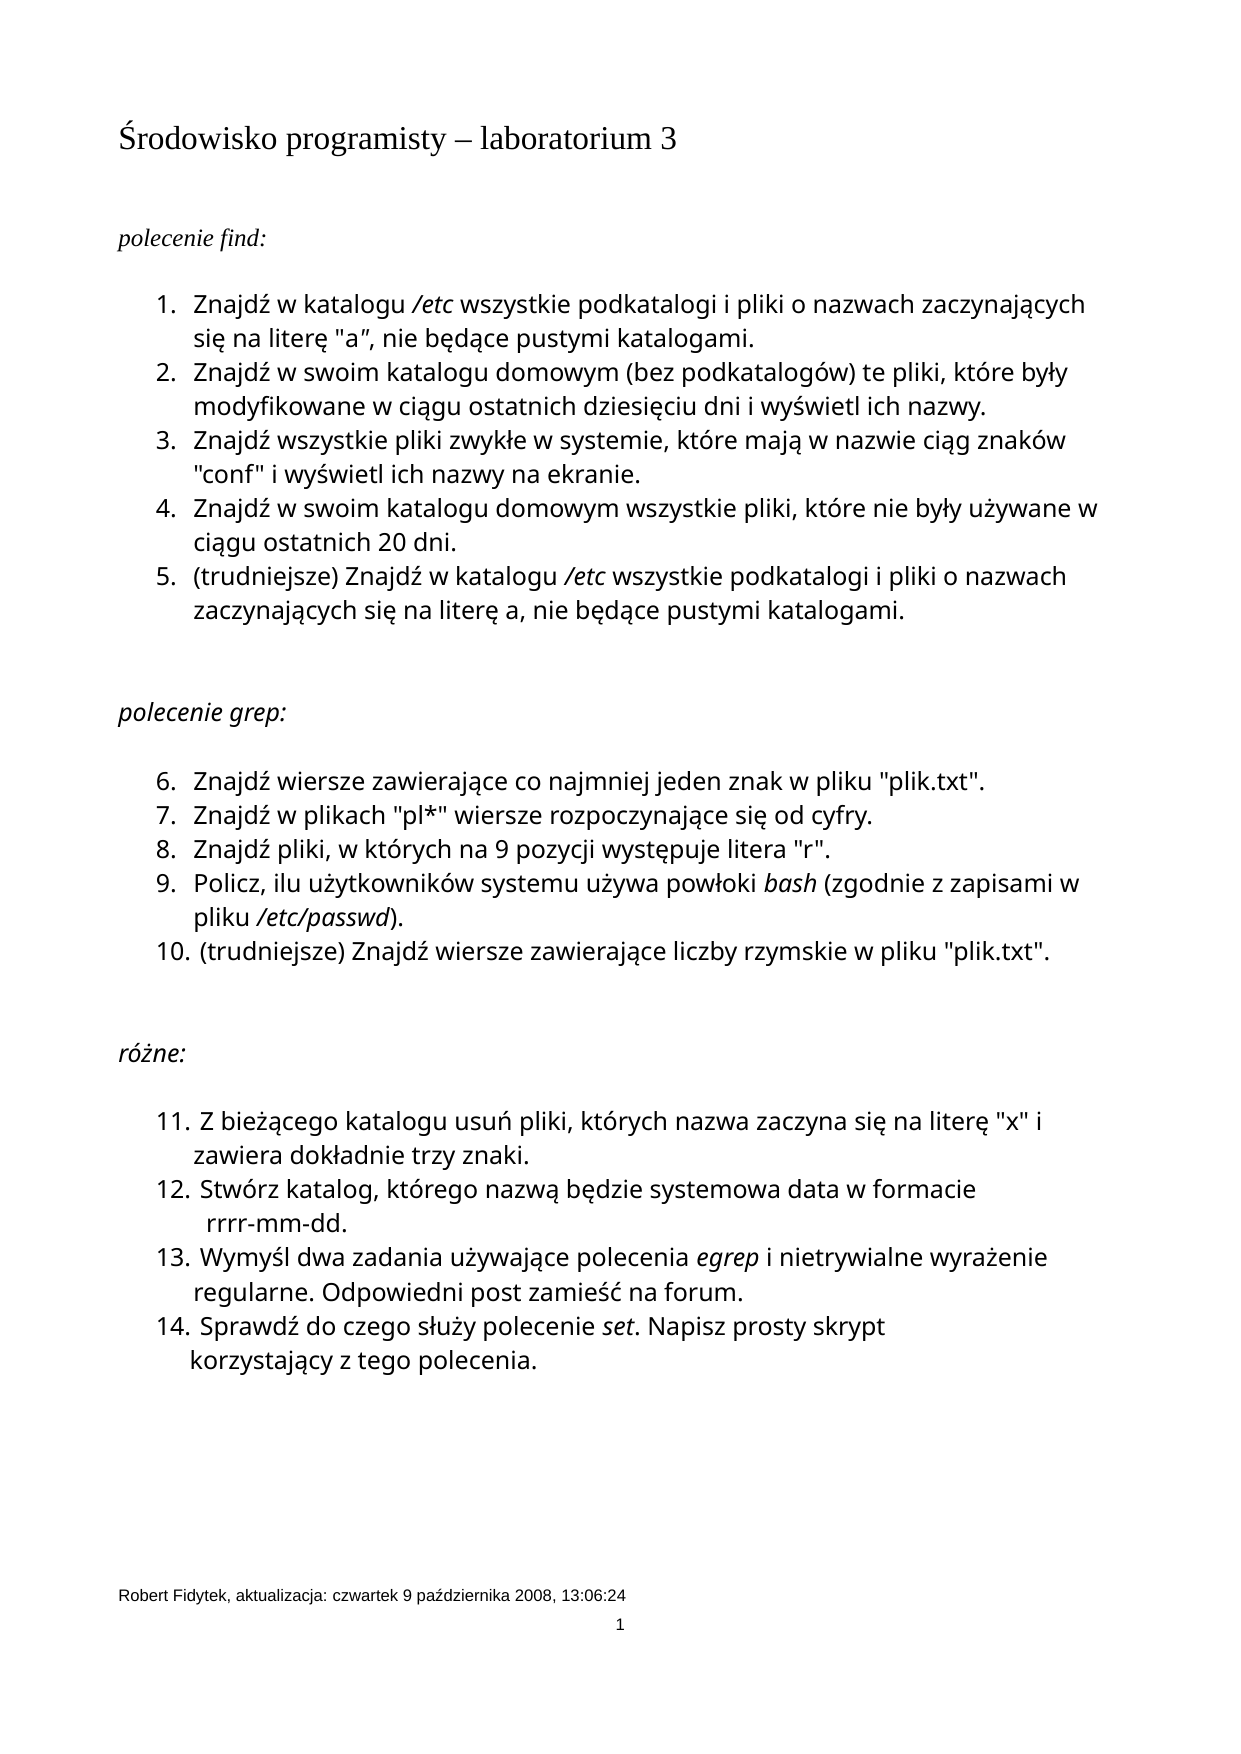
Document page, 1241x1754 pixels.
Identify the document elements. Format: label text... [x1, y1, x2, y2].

list Policz, ilu użytkowników systemu używa powłoki bash (zgodnie z zapisami w pliku /etc/passwd). [156, 865, 1122, 933]
list Sprawdź do czego służy polecenie set. Napisz prosty skrypt [156, 1308, 1122, 1342]
list Znajdź wiersze zawierające co najmniej jeden znak w pliku "plik.txt". [156, 763, 1122, 797]
list Znajdź wszystkie pliki zwykłe w systemie, które mają w nazwie ciąg znaków "conf" i wyświetl ich nazwy na ekranie. [156, 423, 1122, 491]
list Znajdź w katalogu /etc wszystkie podkatalogi i pliki o nazwach zaczynających się na literę "a", nie będące pustymi katalogami. [156, 286, 1122, 354]
list (trudniejsze) Znajdź w katalogu /etc wszystkie podkatalogi i pliki o nazwach zaczynających się na literę a, nie będące pustymi katalogami. [156, 559, 1122, 627]
text polecenie grep: [118, 695, 1122, 729]
list Znajdź w plikach "pl*" wiersze rozpoczynające się od cyfry. [156, 797, 1122, 831]
list (trudniejsze) Znajdź wiersze zawierające liczby rzymskie w pliku "plik.txt". [156, 933, 1122, 968]
text korzystający z tego polecenia. [118, 1342, 1122, 1376]
list Z bieżącego katalogu usuń pliki, których nazwa zaczyna się na literę "x" i zawiera dokładnie trzy znaki. [156, 1104, 1122, 1172]
list Znajdź w swoim katalogu domowym wszystkie pliki, które nie były używane w ciągu ostatnich 20 dni. [156, 491, 1122, 559]
list Stwórz katalog, którego nazwą będzie systemowa data w formacie [156, 1172, 1122, 1206]
list rrrr-mm-dd. [156, 1206, 1122, 1240]
text Środowisko programisty – laboratorium 3 [118, 118, 1122, 156]
list Znajdź pliki, w których na 9 pozycji występuje litera "r". [156, 831, 1122, 865]
text polecenie find: [118, 223, 1122, 252]
list Wymyśl dwa zadania używające polecenia egrep i nietrywialne wyrażenie regularne. Odpowiedni post zamieść na forum. [156, 1240, 1122, 1308]
list Znajdź w swoim katalogu domowym (bez podkatalogów) te pliki, które były modyfikowane w ciągu ostatnich dziesięciu dni i wyświetl ich nazwy. [156, 354, 1122, 423]
text różne: [118, 1036, 1122, 1070]
